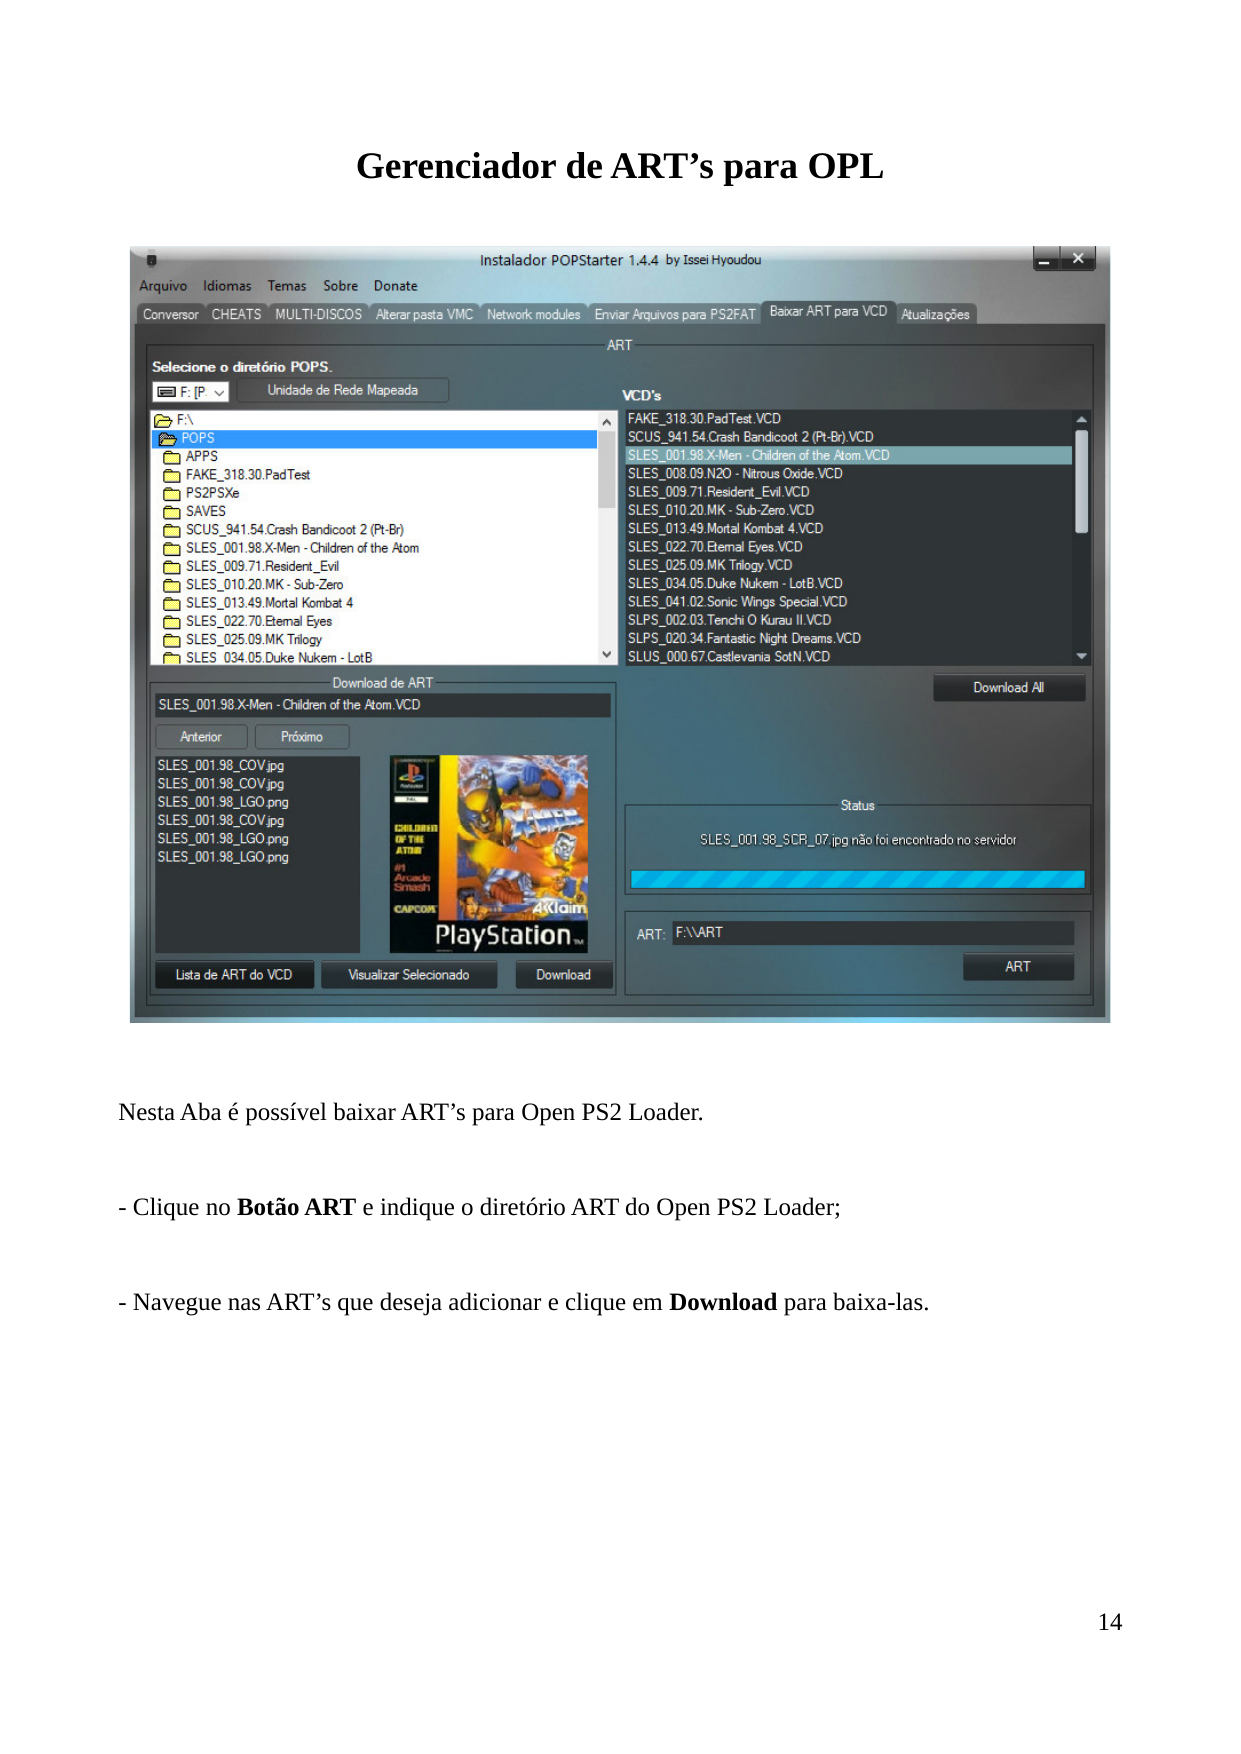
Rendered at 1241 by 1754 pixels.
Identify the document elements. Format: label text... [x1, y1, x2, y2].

picture [129, 246, 1111, 1023]
subtitle Gerenciador de ART’s para OPL [118, 143, 1122, 186]
text - Clique no Botão ART e indique o diretório ART do Open PS2 Loader; [118, 1192, 1122, 1221]
text Nesta Aba é possível baixar ART’s para Open PS2 Loader. [118, 1097, 1122, 1126]
text - Navegue nas ART’s que deseja adicionar e clique em Download para baixa-las. [118, 1287, 1122, 1316]
